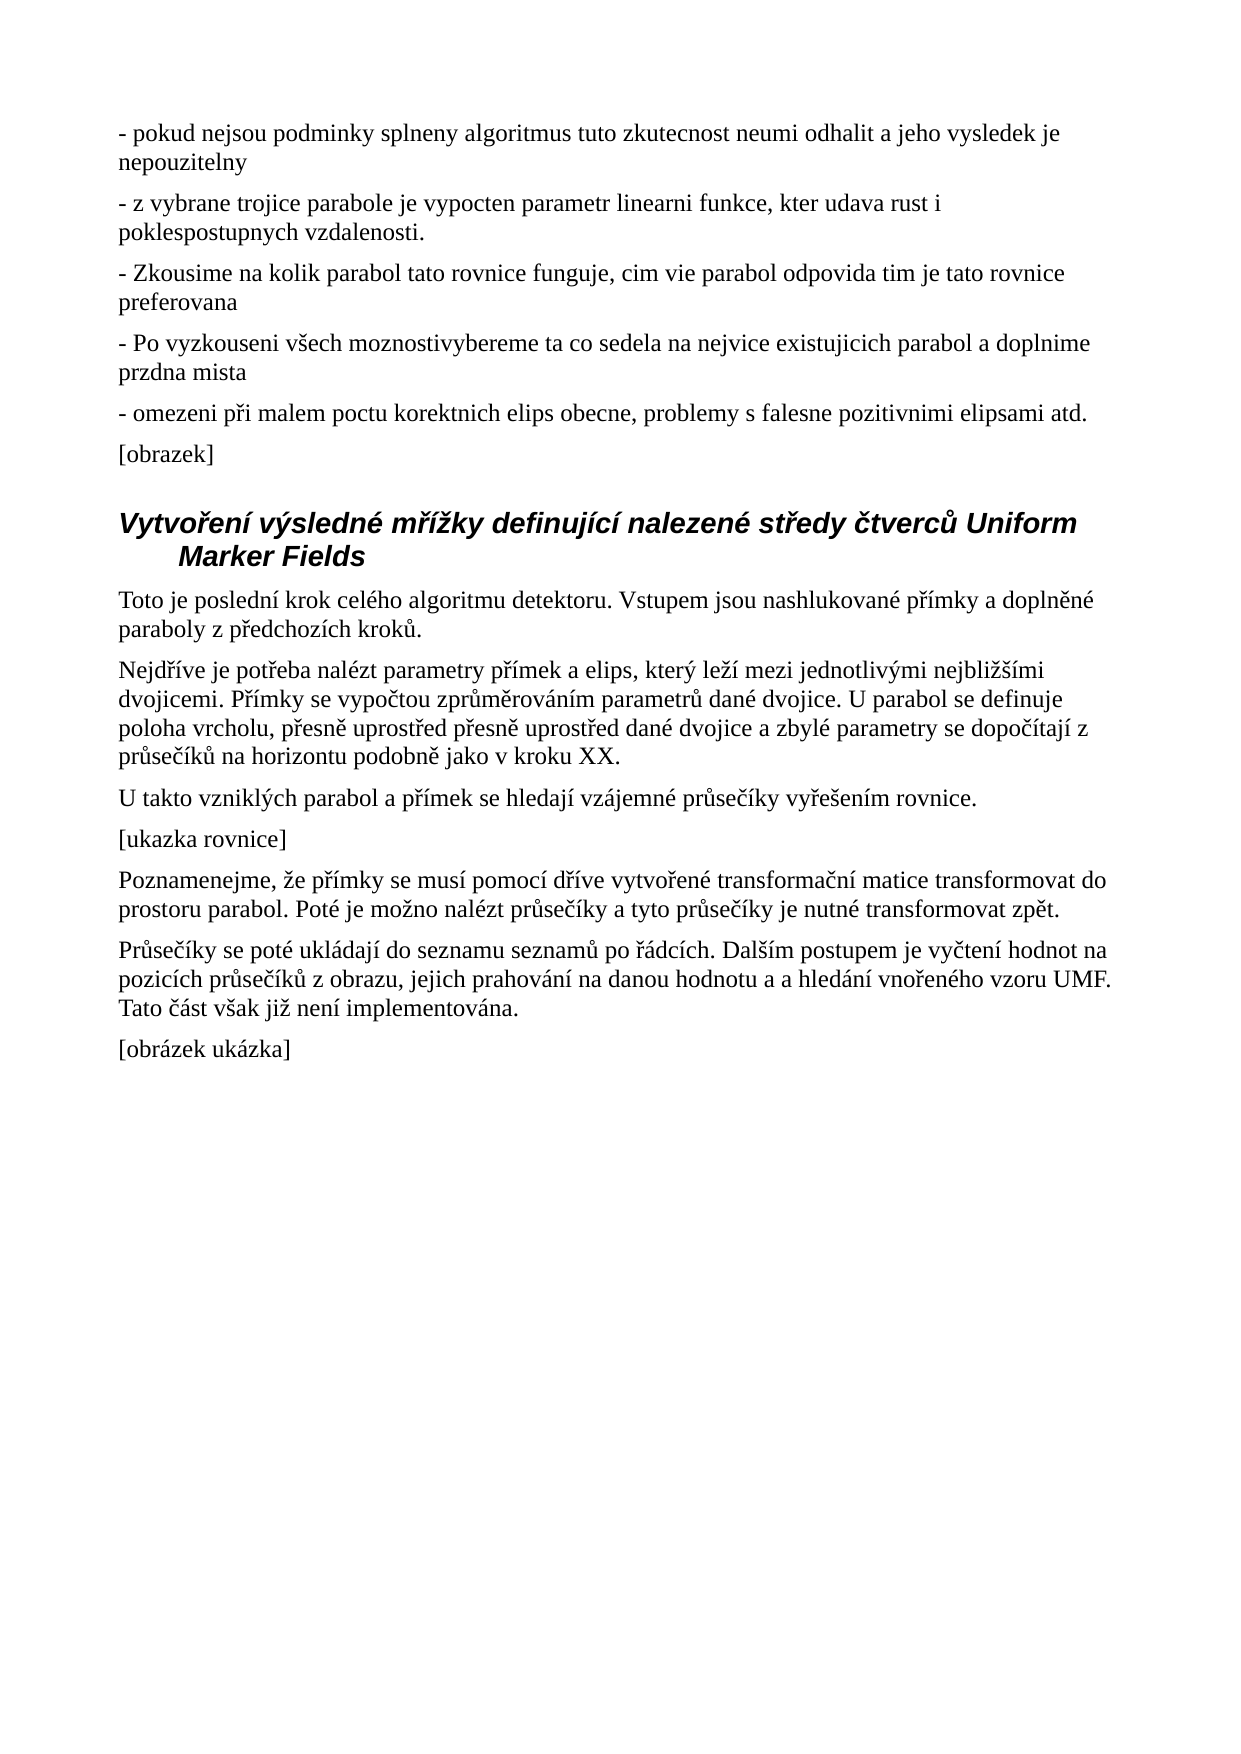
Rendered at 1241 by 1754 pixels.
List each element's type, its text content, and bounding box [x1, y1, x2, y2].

text [obrázek ukázka] [118, 1034, 1122, 1063]
text - z vybrane trojice parabole je vypocten parametr linearni funkce, kter udava rust i poklespostupnych vzdalenosti. [118, 188, 1122, 246]
text [obrazek] [118, 439, 1122, 468]
text Poznamenejme, že přímky se musí pomocí dříve vytvořené transformační matice transformovat do prostoru parabol. Poté je možno nalézt průsečíky a tyto průsečíky je nutné transformovat zpět. [118, 865, 1122, 923]
text [ukazka rovnice] [118, 824, 1122, 853]
text - pokud nejsou podminky splneny algoritmus tuto zkutecnost neumi odhalit a jeho vysledek je nepouzitelny [118, 118, 1122, 176]
text U takto vzniklých parabol a přímek se hledají vzájemné průsečíky vyřešením rovnice. [118, 783, 1122, 811]
text - Po vyzkouseni všech moznostivybereme ta co sedela na nejvice existujicich parabol a doplnime przdna mista [118, 328, 1122, 386]
text Průsečíky se poté ukládají do seznamu seznamů po řádcích. Dalším postupem je vyčtení hodnot na pozicích průsečíků z obrazu, jejich prahování na danou hodnotu a a hledání vnořeného vzoru UMF. Tato část však již není implementována. [118, 935, 1122, 1021]
text Toto je poslední krok celého algoritmu detektoru. Vstupem jsou nashlukované přímky a doplněné paraboly z předchozích kroků. [118, 585, 1122, 643]
text Nejdříve je potřeba nalézt parametry přímek a elips, který leží mezi jednotlivými nejbližšími dvojicemi. Přímky se vypočtou zprůměrováním parametrů dané dvojice. U parabol se definuje poloha vrcholu, přesně uprostřed přesně uprostřed dané dvojice a zbylé parametry se dopočítají z průsečíků na horizontu podobně jako v kroku XX. [118, 655, 1122, 770]
text - omezeni při malem poctu korektnich elips obecne, problemy s falesne pozitivnimi elipsami atd. [118, 398, 1122, 427]
text - Zkousime na kolik parabol tato rovnice funguje, cim vie parabol odpovida tim je tato rovnice preferovana [118, 258, 1122, 316]
subtitle Vytvoření výsledné mřížky definující nalezené středy čtverců Uniform Marker Fields [118, 506, 1122, 573]
